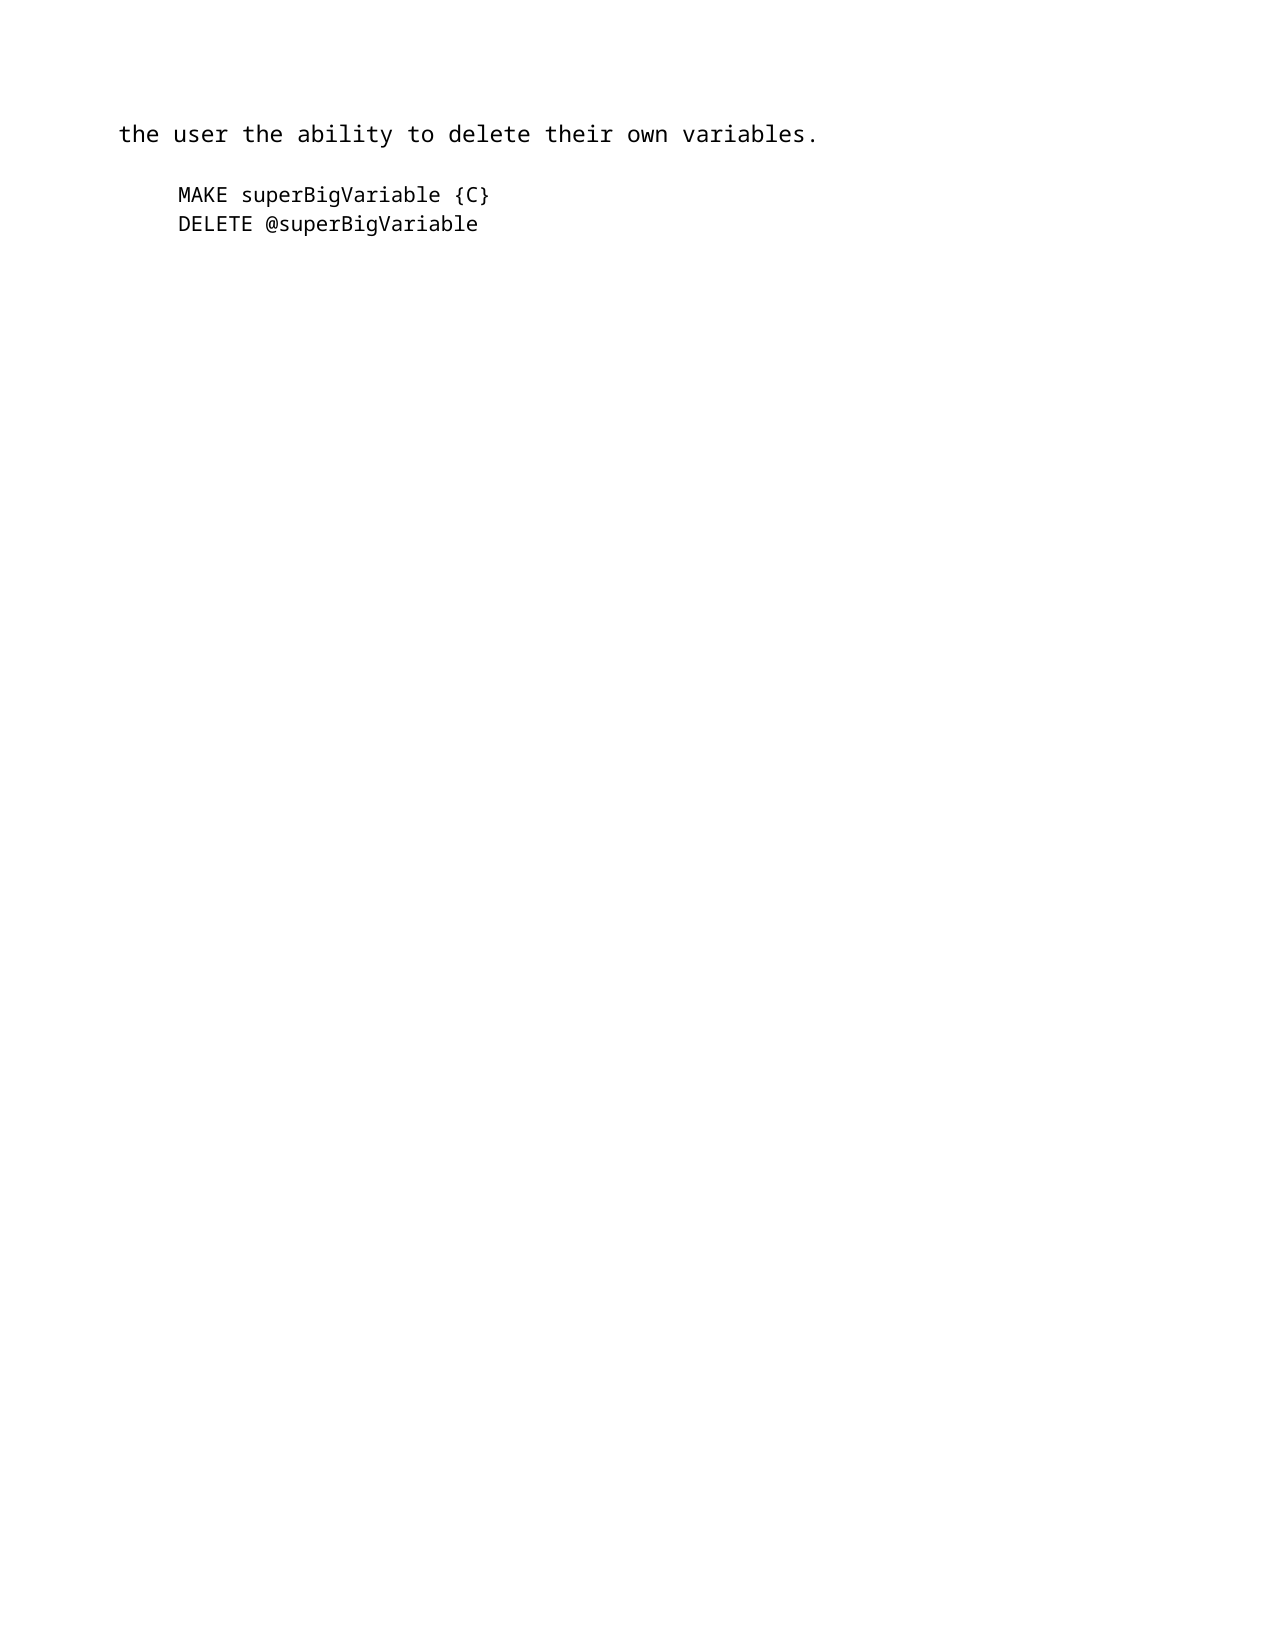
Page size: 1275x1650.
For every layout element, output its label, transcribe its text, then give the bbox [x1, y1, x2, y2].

text MAKE superBigVariable {C} [178, 181, 1097, 209]
text DELETE @superBigVariable [178, 209, 1097, 237]
text the user the ability to delete their own variables. [118, 118, 1157, 149]
